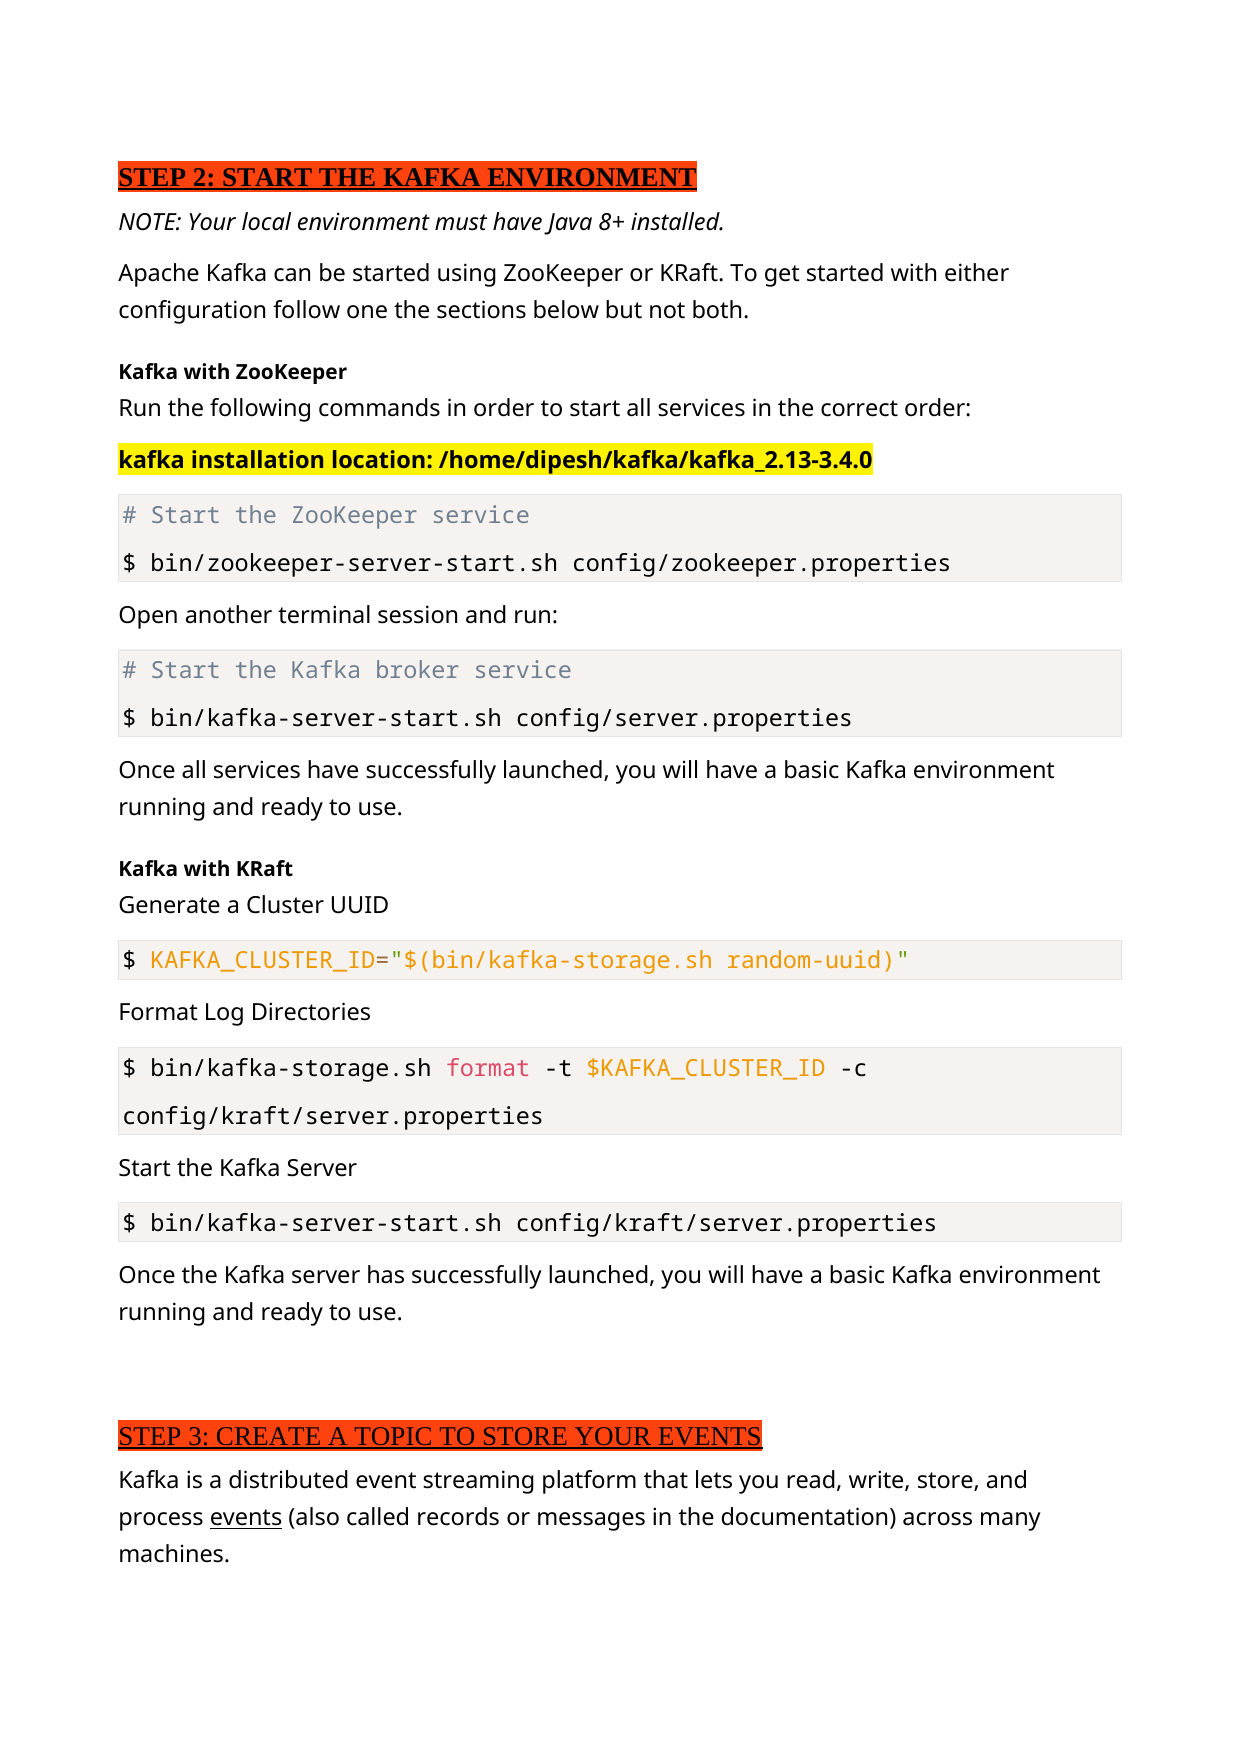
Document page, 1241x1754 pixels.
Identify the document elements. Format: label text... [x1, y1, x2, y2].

text Start the Kafka Server [118, 1151, 1122, 1183]
text Once the Kafka server has successfully launched, you will have a basic Kafka environment running and ready to use. [118, 1258, 1122, 1327]
text Open another terminal session and run: [118, 598, 1122, 630]
text NOTE: Your local environment must have Java 8+ installed. [118, 205, 1122, 237]
text Generate a Cluster UUID [118, 888, 1122, 921]
text $ bin/zookeeper-server-start.sh config/zookeeper.properties [119, 542, 1121, 581]
text # Start the Kafka broker service [119, 651, 1121, 685]
text $ bin/kafka-server-start.sh config/kraft/server.properties [119, 1203, 1121, 1241]
subtitle STEP 2: START THE KAFKA ENVIRONMENT [118, 161, 1122, 192]
text $ bin/kafka-storage.sh format -t $KAFKA_CLUSTER_ID -c config/kraft/server.properties [119, 1048, 1121, 1134]
text Kafka is a distributed event streaming platform that lets you read, write, store, and process events (also called records or messages in the documentation) across many machines. [118, 1464, 1122, 1569]
text Apache Kafka can be started using ZooKeeper or KRaft. To get started with either configuration follow one the sections below but not both. [118, 256, 1122, 325]
text Run the following commands in order to start all services in the correct order: [118, 392, 1122, 424]
subtitle Kafka with KRaft [118, 854, 1122, 882]
text kafka installation location: /home/dipesh/kafka/kafka_2.13-3.4.0 [118, 443, 1122, 475]
text $ KAFKA_CLUSTER_ID="$(bin/kafka-storage.sh random-uuid)" [119, 941, 1121, 979]
subtitle STEP 3: CREATE A TOPIC TO STORE YOUR EVENTS [118, 1420, 1122, 1451]
text Format Log Directories [118, 996, 1122, 1028]
text Once all services have successfully launched, you will have a basic Kafka environment running and ready to use. [118, 753, 1122, 822]
text $ bin/kafka-server-start.sh config/server.properties [119, 697, 1121, 736]
text # Start the ZooKeeper service [119, 495, 1121, 530]
subtitle Kafka with ZooKeeper [118, 357, 1122, 385]
